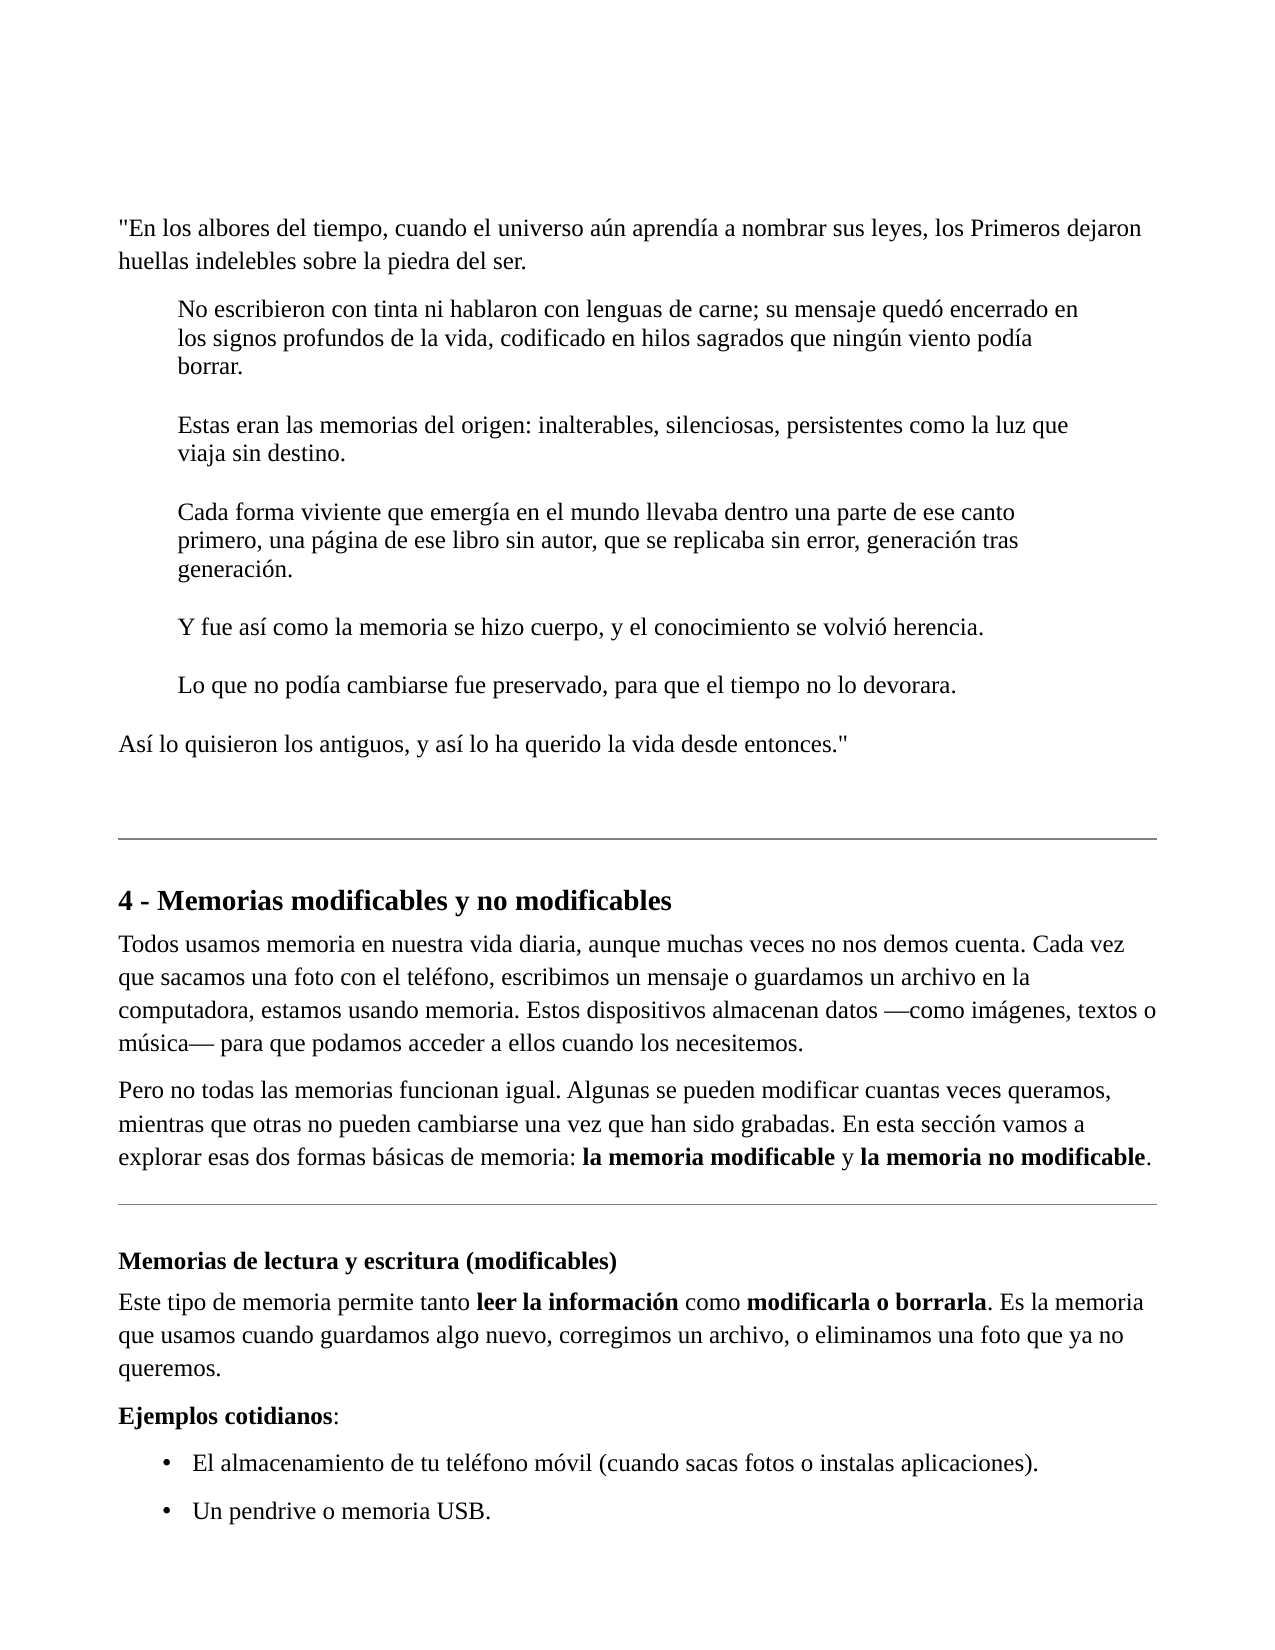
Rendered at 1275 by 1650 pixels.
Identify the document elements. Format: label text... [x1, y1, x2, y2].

text Pero no todas las memorias funcionan igual. Algunas se pueden modificar cuantas veces queramos, mientras que otras no pueden cambiarse una vez que han sido grabadas. En esta sección vamos a explorar esas dos formas básicas de memoria: la memoria modificable y la memoria no modificable. [118, 1076, 1157, 1170]
list El almacenamiento de tu teléfono móvil (cuando sacas fotos o instalas aplicaciones). [162, 1448, 1157, 1477]
text "En los albores del tiempo, cuando el universo aún aprendía a nombrar sus leyes, los Primeros dejaron huellas indelebles sobre la piedra del ser. [118, 213, 1157, 275]
subtitle 4 - Memorias modificables y no modificables [118, 883, 1157, 916]
subtitle Memorias de lectura y escritura (modificables) [118, 1246, 1157, 1275]
text Cada forma viviente que emergía en el mundo llevaba dentro una parte de ese canto primero, una página de ese libro sin autor, que se replicaba sin error, generación tras generación. [177, 497, 1098, 583]
text Estas eran las memorias del origen: inalterables, silenciosas, persistentes como la luz que viaja sin destino. [177, 410, 1098, 467]
text Lo que no podía cambiarse fue preservado, para que el tiempo no lo devorara. [177, 671, 1098, 699]
text Y fue así como la memoria se hizo cuerpo, y el conocimiento se volvió herencia. [177, 612, 1098, 641]
text Este tipo de memoria permite tanto leer la información como modificarla o borrarla. Es la memoria que usamos cuando guardamos algo nuevo, corregimos un archivo, o eliminamos una foto que ya no queremos. [118, 1287, 1157, 1382]
text Así lo quisieron los antiguos, y así lo ha querido la vida desde entonces." [118, 729, 1157, 758]
list Un pendrive o memoria USB. [162, 1496, 1157, 1525]
text Ejemplos cotidianos: [118, 1401, 1157, 1430]
text Todos usamos memoria en nuestra vida diaria, aunque muchas veces no nos demos cuenta. Cada vez que sacamos una foto con el teléfono, escribimos un mensaje o guardamos un archivo en la computadora, estamos usando memoria. Estos dispositivos almacenan datos —como imágenes, textos o música— para que podamos acceder a ellos cuando los necesitemos. [118, 929, 1157, 1057]
text No escribieron con tinta ni hablaron con lenguas de carne; su mensaje quedó encerrado en los signos profundos de la vida, codificado en hilos sagrados que ningún viento podía borrar. [177, 294, 1098, 380]
